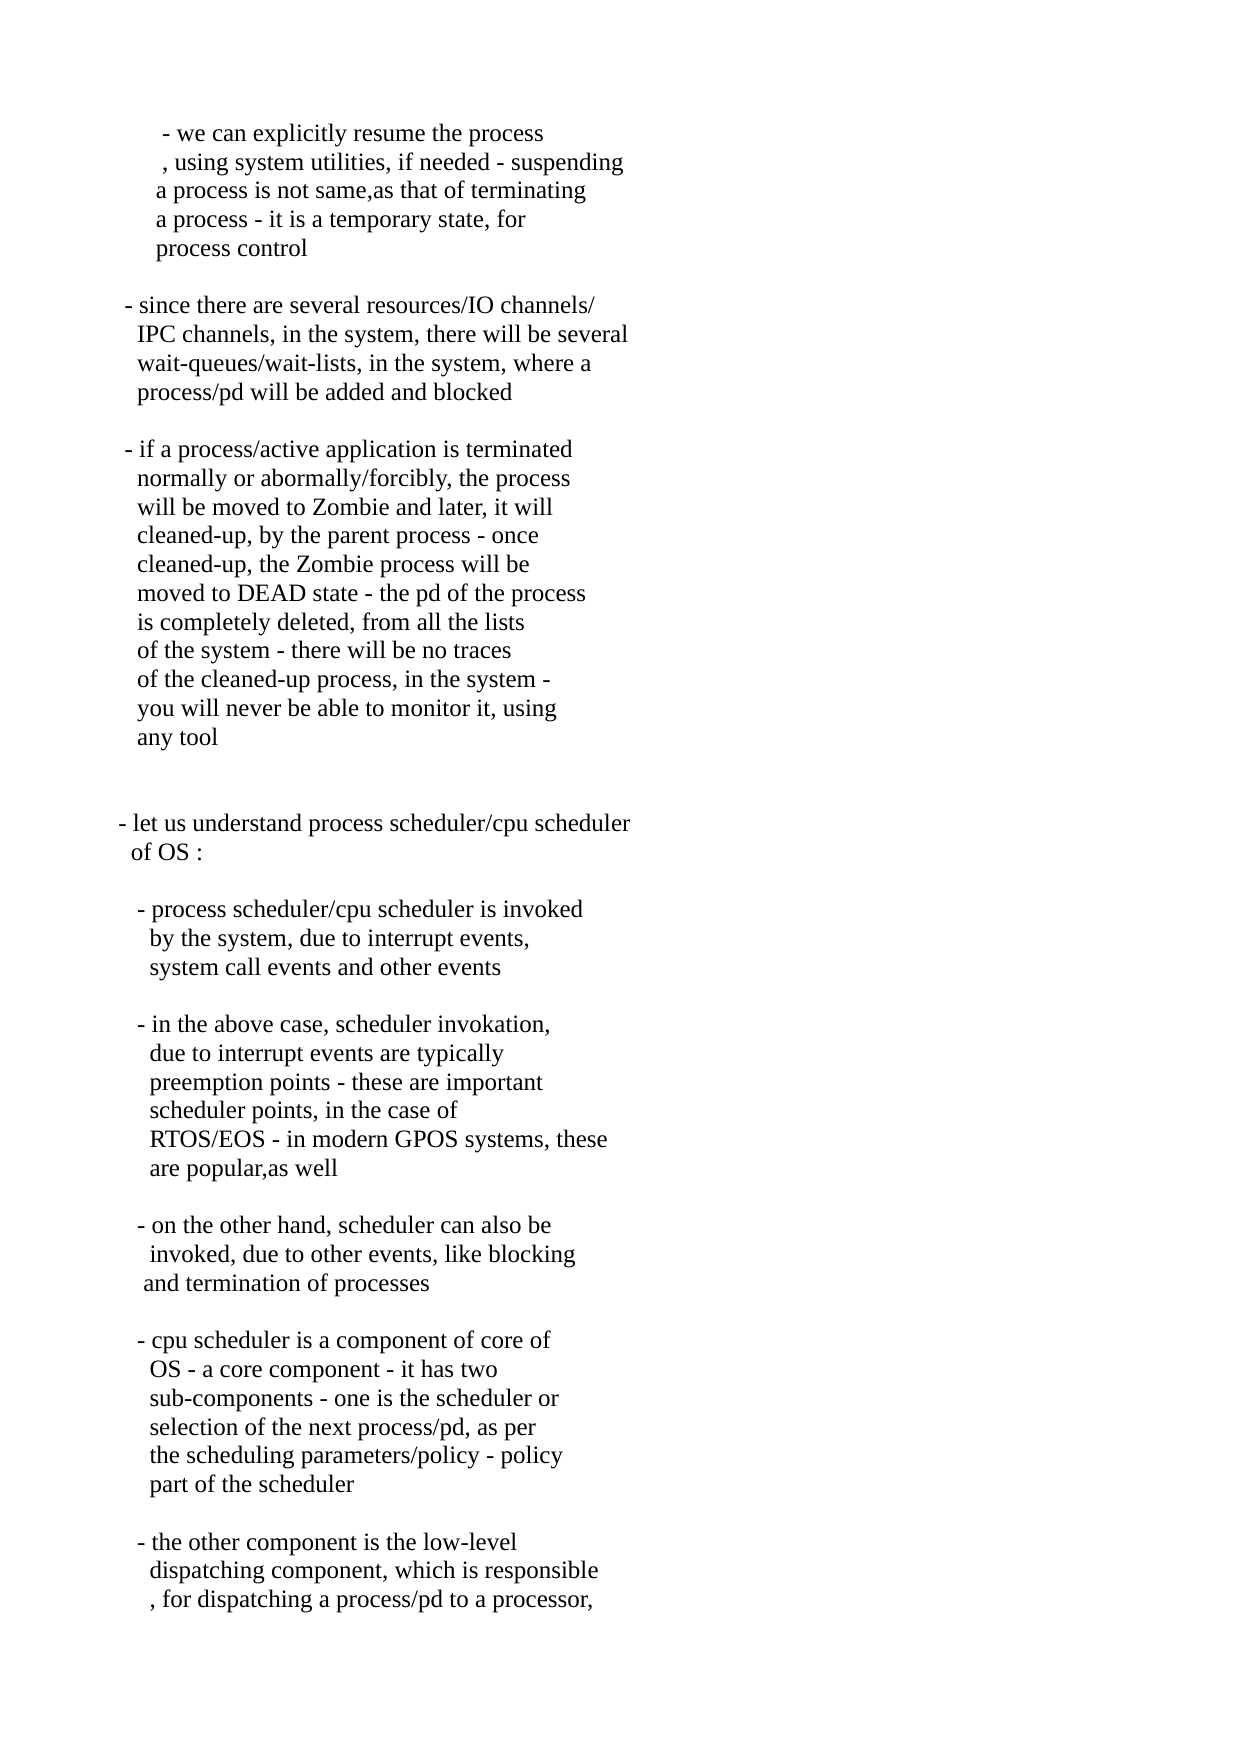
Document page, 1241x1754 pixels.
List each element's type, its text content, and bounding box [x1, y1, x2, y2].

text - let us understand process scheduler/cpu scheduler [118, 808, 1122, 837]
text dispatching component, which is responsible [118, 1556, 1122, 1584]
text system call events and other events [118, 952, 1122, 981]
text invoked, due to other events, like blocking [118, 1239, 1122, 1268]
text OS - a core component - it has two [118, 1354, 1122, 1383]
text is completely deleted, from all the lists [118, 607, 1122, 636]
text normally or abormally/forcibly, the process [118, 463, 1122, 492]
text - if a process/active application is terminated [118, 434, 1122, 463]
text due to interrupt events are typically [118, 1038, 1122, 1067]
text cleaned-up, by the parent process - once [118, 521, 1122, 549]
text and termination of processes [118, 1268, 1122, 1297]
text of the system - there will be no traces [118, 636, 1122, 664]
text the scheduling parameters/policy - policy [118, 1441, 1122, 1469]
text , using system utilities, if needed - suspending [118, 147, 1122, 176]
text moved to DEAD state - the pd of the process [118, 578, 1122, 607]
text cleaned-up, the Zombie process will be [118, 549, 1122, 578]
text - process scheduler/cpu scheduler is invoked [118, 894, 1122, 923]
text , for dispatching a process/pd to a processor, [118, 1584, 1122, 1613]
text selection of the next process/pd, as per [118, 1412, 1122, 1441]
text are popular,as well [118, 1153, 1122, 1182]
text preemption points - these are important [118, 1067, 1122, 1096]
text you will never be able to monitor it, using [118, 693, 1122, 722]
text of the cleaned-up process, in the system - [118, 664, 1122, 693]
text scheduler points, in the case of [118, 1096, 1122, 1124]
text - in the above case, scheduler invokation, [118, 1009, 1122, 1038]
text will be moved to Zombie and later, it will [118, 492, 1122, 521]
text part of the scheduler [118, 1469, 1122, 1498]
text by the system, due to interrupt events, [118, 923, 1122, 952]
text - we can explicitly resume the process [118, 118, 1122, 147]
text wait-queues/wait-lists, in the system, where a [118, 348, 1122, 377]
text process control [118, 233, 1122, 262]
text - cpu scheduler is a component of core of [118, 1326, 1122, 1354]
text RTOS/EOS - in modern GPOS systems, these [118, 1124, 1122, 1153]
text process/pd will be added and blocked [118, 377, 1122, 406]
text any tool [118, 722, 1122, 751]
text sub-components - one is the scheduler or [118, 1383, 1122, 1412]
text IPC channels, in the system, there will be several [118, 319, 1122, 348]
text - since there are several resources/IO channels/ [118, 291, 1122, 319]
text a process is not same,as that of terminating [118, 176, 1122, 204]
text - on the other hand, scheduler can also be [118, 1211, 1122, 1239]
text - the other component is the low-level [118, 1527, 1122, 1556]
text a process - it is a temporary state, for [118, 204, 1122, 233]
text of OS : [118, 837, 1122, 866]
